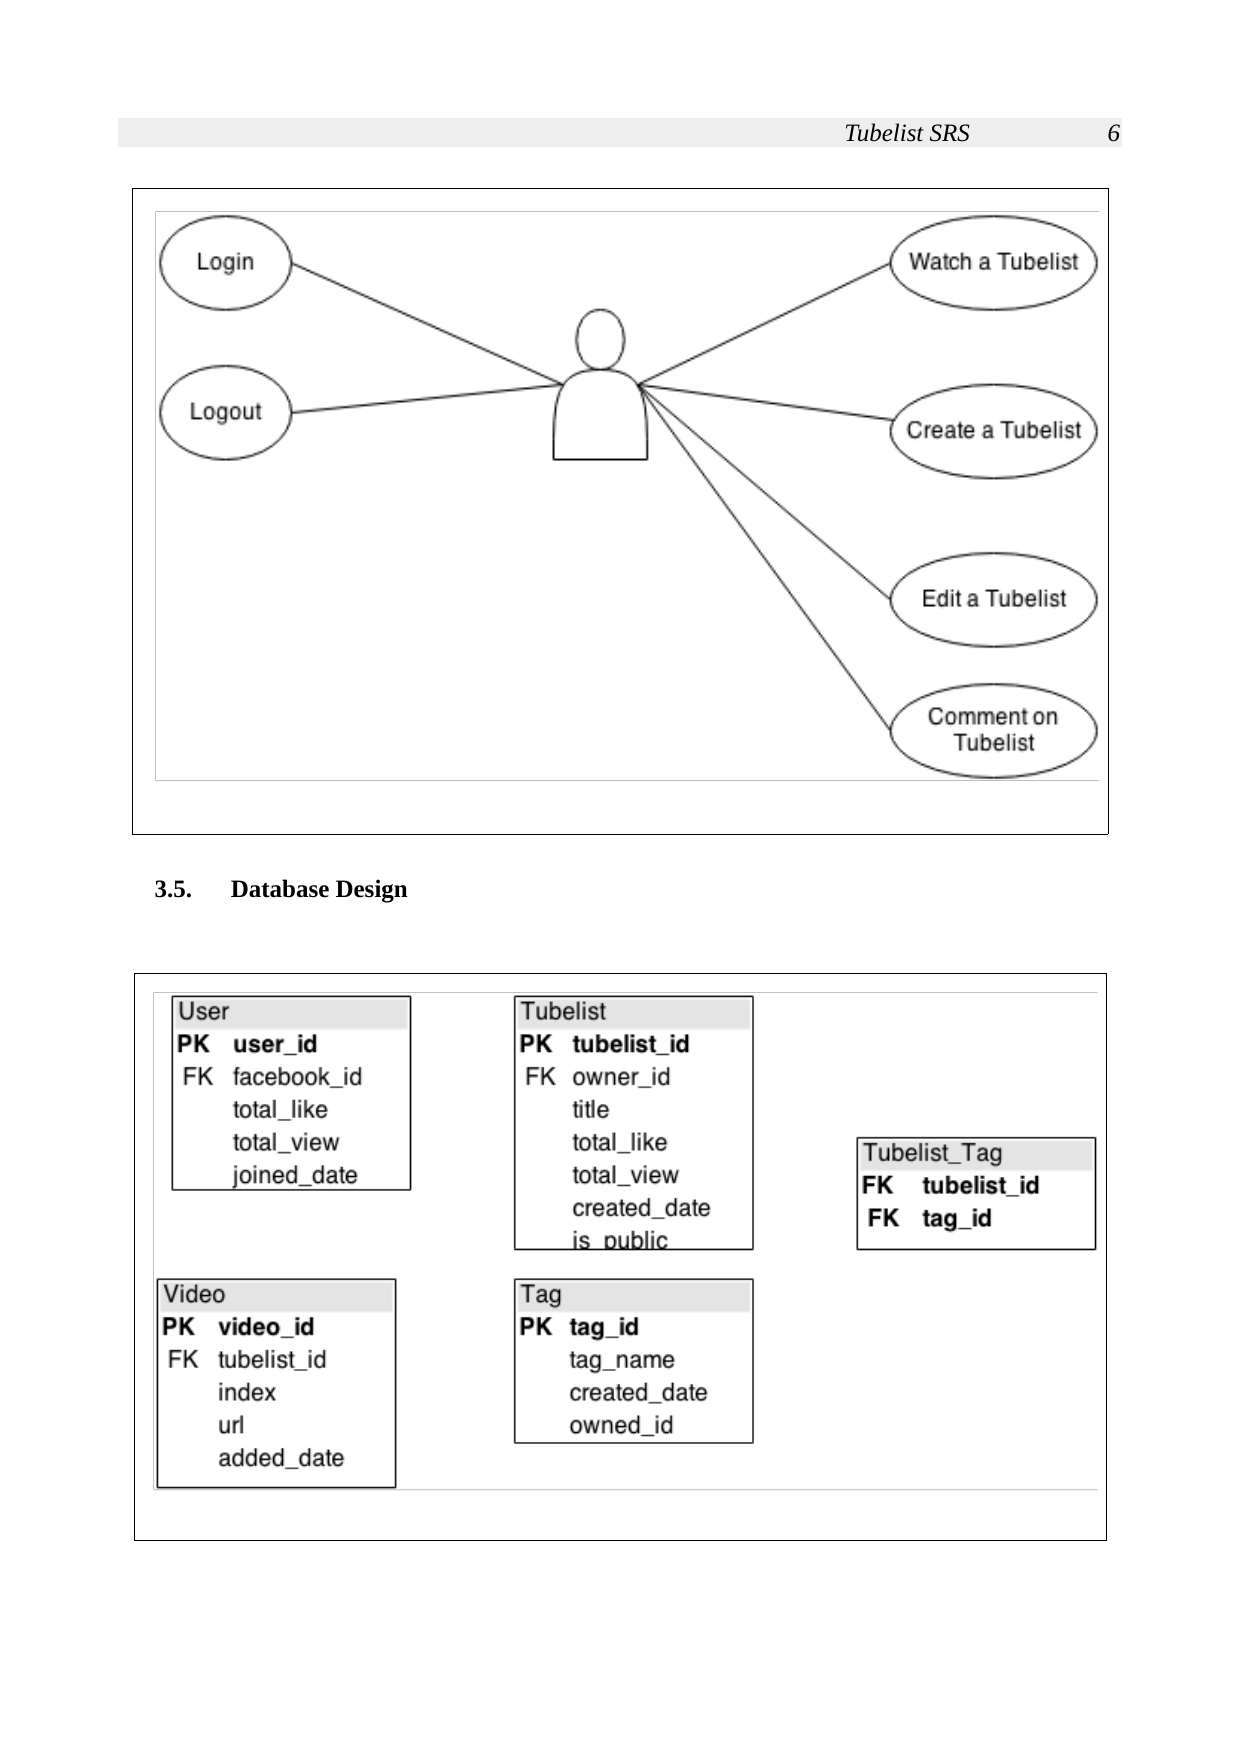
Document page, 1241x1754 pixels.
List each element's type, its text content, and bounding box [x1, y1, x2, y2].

picture [142, 981, 1098, 1502]
picture [141, 197, 1100, 796]
list Database Design [148, 874, 1122, 903]
